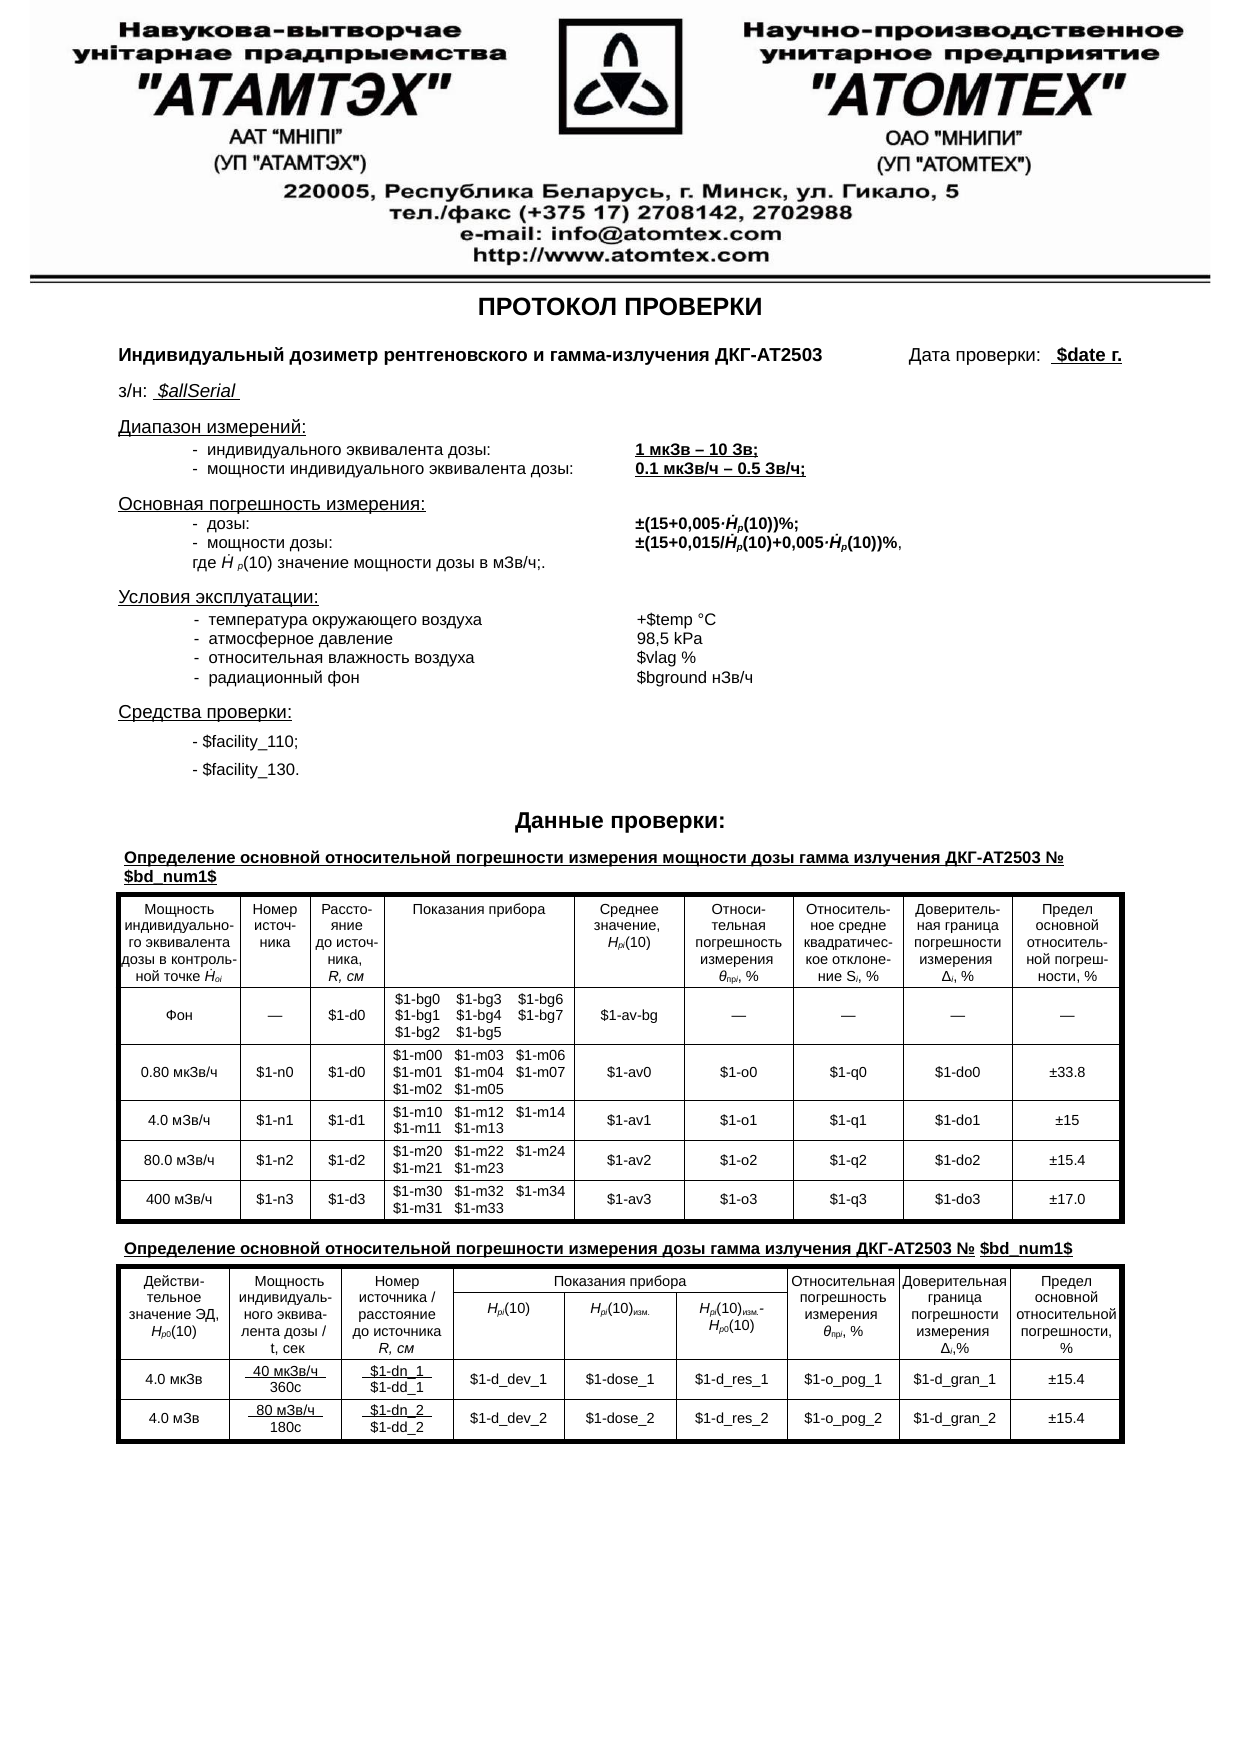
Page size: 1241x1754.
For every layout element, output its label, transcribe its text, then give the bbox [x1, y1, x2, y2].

table_cell $1-bg0 $1-bg1 $1-bg2 $1-bg3 $1-bg4 $1-bg5 $1-bg6 $1-bg7 [385, 988, 574, 1044]
text Данные проверки: [118, 807, 1122, 833]
table_cell $1-d0 [311, 988, 384, 1044]
table_cell $1-m20 $1-m21 $1-m22 $1-m23 $1-m24 [385, 1141, 574, 1179]
table_cell Мощность индивидуально-го эквивалента дозы в контроль-ной точке Ḣoi [121, 897, 240, 987]
text з/н: $allSerial [118, 380, 1122, 402]
table_cell $1-dose_2 [565, 1400, 676, 1438]
table_cell Действи-тельное значение ЭД, Hp0(10) [121, 1269, 229, 1359]
table_cell $1-o2 [685, 1141, 793, 1179]
table_cell $1-n1 [241, 1101, 310, 1140]
table_cell Hpi(10) [454, 1293, 564, 1359]
table_cell Мощность индивидуаль-ного эквива-лента дозы / t, сек [230, 1269, 341, 1359]
table_cell ±15.4 [1011, 1400, 1119, 1438]
table_cell 80.0 мЗв/ч [121, 1141, 240, 1179]
table_cell Рассто-яние до источ-ника, R, см [311, 897, 384, 987]
table_cell Hpi(10)изм. [565, 1293, 676, 1359]
table_cell Показания прибора [385, 897, 574, 987]
text - температура окружающего воздуха +$temp °C [119, 608, 1122, 629]
text - мощности индивидуального эквивалента дозы: 0.1 мкЗв/ч – 0.5 Зв/ч; [118, 459, 1122, 478]
table_cell 4.0 мЗв/ч [121, 1101, 240, 1140]
table_cell 0.80 мкЗв/ч [121, 1045, 240, 1100]
table_cell $1-d3 [311, 1181, 384, 1219]
table_cell $1-d1 [311, 1101, 384, 1140]
text Диапазон измерений: [118, 416, 1122, 437]
text Условия эксплуатации: [118, 586, 1122, 608]
table_cell 40 мкЗв/ч 360c [230, 1360, 341, 1399]
table_cell $1-d2 [311, 1141, 384, 1179]
text - $facility_110; [118, 732, 1122, 751]
table_cell $1-do3 [904, 1181, 1012, 1219]
table_cell $1-q0 [794, 1045, 903, 1100]
table_header Определение основной относительной погрешности измерения мощности дозы гамма излучения ДКГ-АТ2503 № $bd_num1$ [118, 833, 1122, 892]
table_cell ±15.4 [1013, 1141, 1119, 1179]
text Индивидуальный дозиметр рентгеновского и гамма-излучения ДКГ-АТ2503 Дата проверки: $date г. [118, 344, 1122, 366]
text - индивидуального эквивалента дозы: 1 мкЗв – 10 Зв; [118, 437, 1122, 459]
table_cell $1-o_pog_2 [788, 1400, 899, 1438]
table_cell $1-do2 [904, 1141, 1012, 1179]
table_cell $1-av0 [575, 1045, 684, 1100]
table_cell $1-av1 [575, 1101, 684, 1140]
table_cell $1-o_pog_1 [788, 1360, 899, 1399]
table_cell $1-av3 [575, 1181, 684, 1219]
table_cell Доверительная граница погрешности измерения Δi,% [900, 1269, 1010, 1359]
table_cell Предел основной относительной погрешности, % [1011, 1269, 1119, 1359]
table_cell ±15 [1013, 1101, 1119, 1140]
table_cell $1-m30 $1-m31 $1-m32 $1-m33 $1-m34 [385, 1181, 574, 1219]
table_cell Фон [121, 988, 240, 1044]
table_cell — [685, 988, 793, 1044]
table_cell $1-n2 [241, 1141, 310, 1179]
table_cell — [904, 988, 1012, 1044]
table_cell $1-o1 [685, 1101, 793, 1140]
text - радиационный фон $bground нЗв/ч [119, 667, 1122, 687]
table_cell ±33.8 [1013, 1045, 1119, 1100]
table_cell 80 мЗв/ч 180c [230, 1400, 341, 1438]
table_cell $1-m00 $1-m01 $1-m02 $1-m03 $1-m04 $1-m05 $1-m06 $1-m07 [385, 1045, 574, 1100]
table_cell $1-d_gran_2 [900, 1400, 1010, 1438]
table_cell Hpi(10)изм.-Hp0(10) [677, 1293, 787, 1359]
table_cell 4.0 мкЗв [121, 1360, 229, 1399]
table_cell $1-d_res_1 [677, 1360, 787, 1399]
text где Ḣ р(10) значение мощности дозы в мЗв/ч;. [118, 552, 1122, 572]
table_cell $1-q2 [794, 1141, 903, 1179]
table_cell Относи-тельная погрешность измерения θпрi, % [685, 897, 793, 987]
table_cell 4.0 мЗв [121, 1400, 229, 1438]
table_cell — [794, 988, 903, 1044]
table_header Определение основной относительной погрешности измерения дозы гамма излучения ДКГ-АТ2503 № $bd_num1$ [118, 1224, 1122, 1264]
text - атмосферное давление 98,5 kPa [119, 629, 1122, 648]
table_cell ±15.4 [1011, 1360, 1119, 1399]
table_cell Среднее значение, Hpi(10) [575, 897, 684, 987]
table_cell $1-o0 [685, 1045, 793, 1100]
table_cell $1-m10 $1-m11 $1-m12 $1-m13 $1-m14 [385, 1101, 574, 1140]
table_cell 400 мЗв/ч [121, 1181, 240, 1219]
table_cell $1-o3 [685, 1181, 793, 1219]
text - относительная влажность воздуха $vlag % [119, 648, 1122, 667]
table_cell $1-d_dev_2 [454, 1400, 564, 1438]
table_cell $1-do1 [904, 1101, 1012, 1140]
table_cell Относительная погрешность измерения θпрi, % [788, 1269, 899, 1359]
table_cell — [241, 988, 310, 1044]
text ПРОТОКОЛ ПРОВЕРКИ [118, 292, 1122, 321]
text - $facility_130. [118, 760, 1122, 779]
table_cell ±17.0 [1013, 1181, 1119, 1219]
text - дозы: ±(15+0,005·Ḣp(10))%; [118, 514, 1122, 533]
table_cell $1-do0 [904, 1045, 1012, 1100]
table_cell Доверитель-ная граница погрешности измерения Δi, % [904, 897, 1012, 987]
table_cell $1-d_dev_1 [454, 1360, 564, 1399]
table_cell Показания прибора [454, 1269, 787, 1292]
table_cell Предел основной относитель-ной погреш-ности, % [1013, 897, 1119, 987]
table_cell Относитель-ное средне квадратичес-кое отклоне-ние Si, % [794, 897, 903, 987]
table_cell Номер источника / расстояние до источника R, см [342, 1269, 453, 1359]
table_cell $1-dn_2 $1-dd_2 [342, 1400, 453, 1438]
table_cell $1-n3 [241, 1181, 310, 1219]
table_cell $1-dn_1 $1-dd_1 [342, 1360, 453, 1399]
table_cell $1-d0 [311, 1045, 384, 1100]
table_cell $1-av2 [575, 1141, 684, 1179]
text - мощности дозы: ±(15+0,015/Ḣp(10)+0,005·Ḣp(10))%, [118, 533, 1122, 552]
table_cell $1-d_gran_1 [900, 1360, 1010, 1399]
table_cell $1-q3 [794, 1181, 903, 1219]
table_cell — [1013, 988, 1119, 1044]
picture [29, 0, 1211, 285]
table_cell Номер источ-ника [241, 897, 310, 987]
table_cell $1-av-bg [575, 988, 684, 1044]
text Основная погрешность измерения: [118, 493, 1122, 514]
table_cell $1-d_res_2 [677, 1400, 787, 1438]
table_cell $1-dose_1 [565, 1360, 676, 1399]
text Средства проверки: [118, 687, 1122, 723]
table_cell $1-q1 [794, 1101, 903, 1140]
table_cell $1-n0 [241, 1045, 310, 1100]
